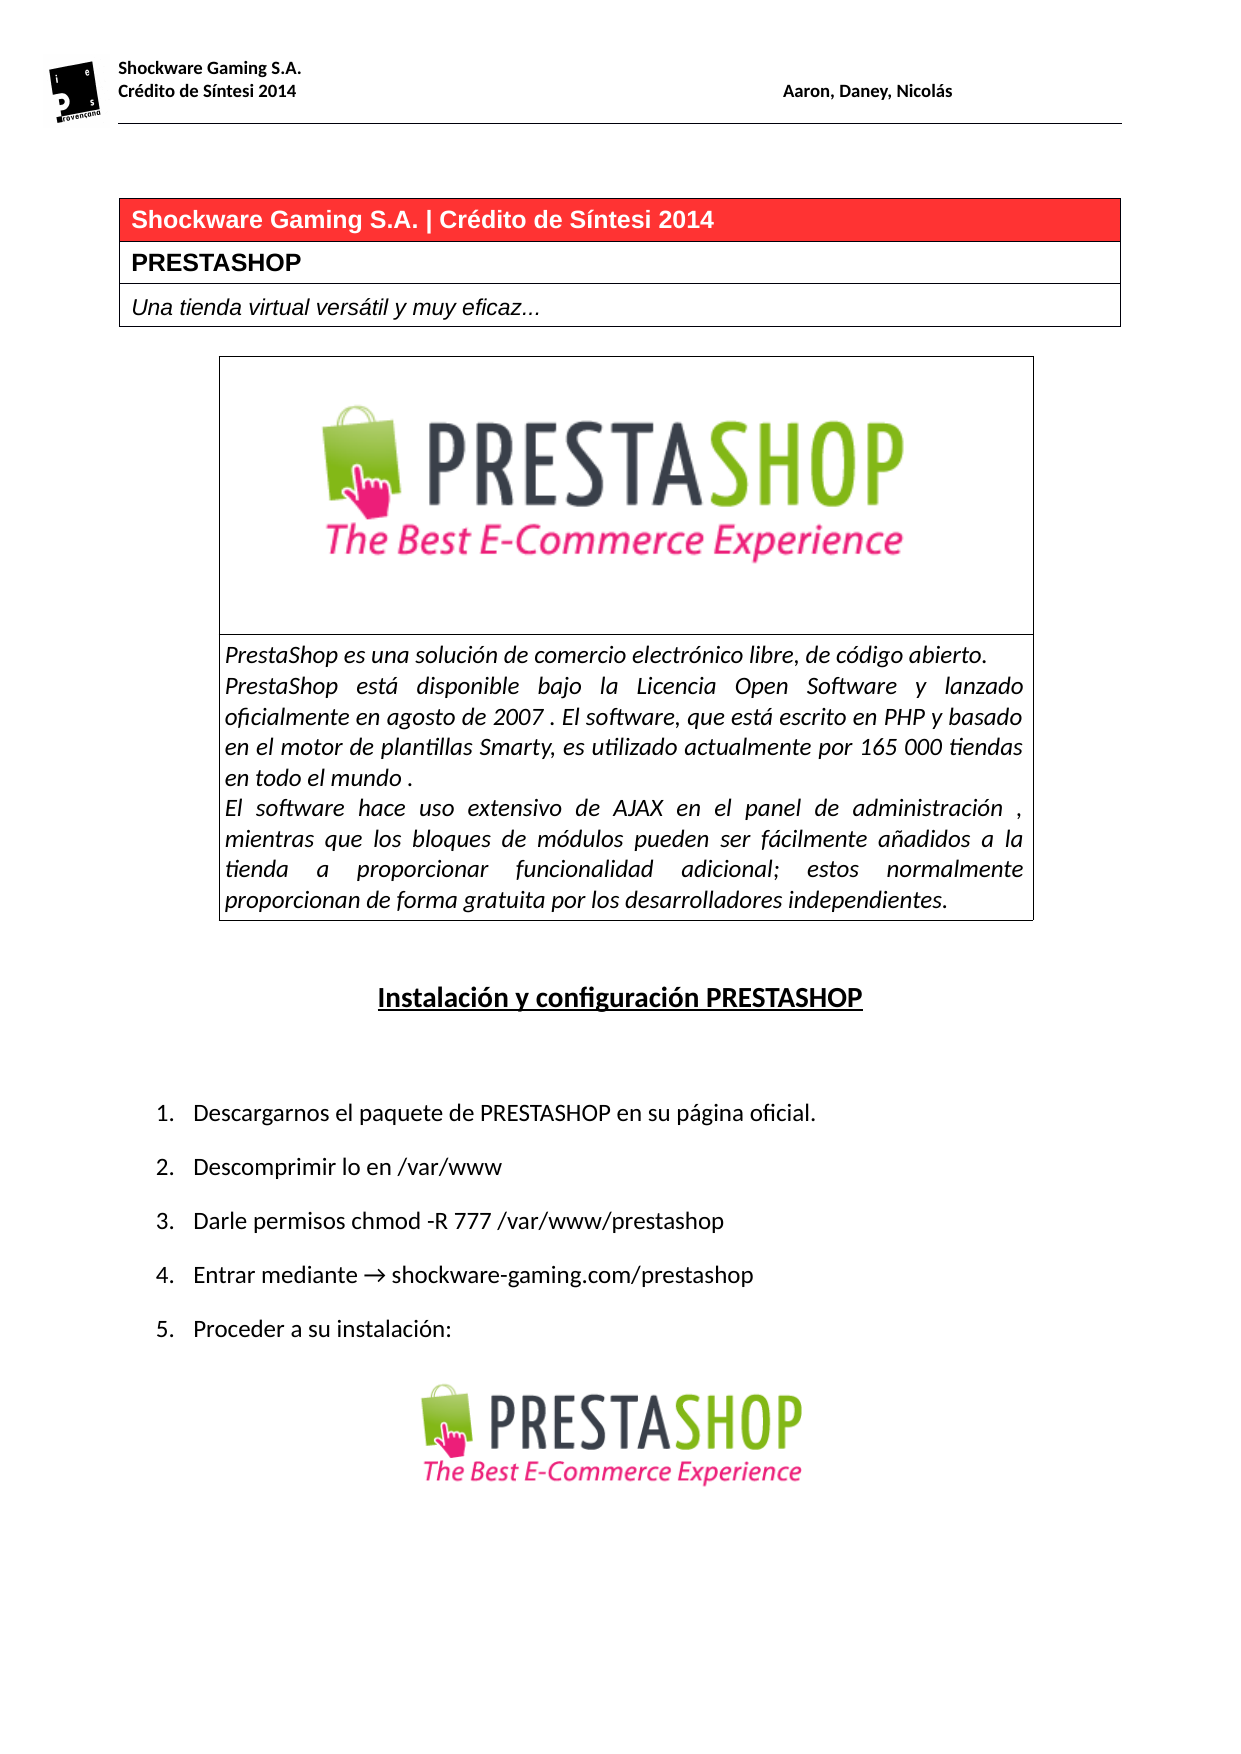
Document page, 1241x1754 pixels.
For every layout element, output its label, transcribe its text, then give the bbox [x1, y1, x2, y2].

table_cell PrestaShop es una solución de comercio electrónico libre, de código abierto. PrestaShop está disponible bajo la Licencia Open Software y lanzado oficialmente en agosto de 2007 . El software, que está escrito en PHP y basado en el motor de plantillas Smarty, es utilizado actualmente por 165 000 tiendas en todo el mundo . El software hace uso extensivo de AJAX en el panel de administración , mientras que los bloques de módulos pueden ser fácilmente añadidos a la tienda a proporcionar funcionalidad adicional; estos normalmente proporcionan de forma gratuita por los desarrolladores independientes. [220, 635, 1033, 920]
picture [43, 54, 110, 128]
table_cell Una tienda virtual versátil y muy eficaz... [120, 284, 1120, 326]
picture [284, 361, 968, 598]
list Darle permisos chmod -R 777 /var/www/prestashop [156, 1206, 1122, 1236]
list Entrar mediante → shockware-gaming.com/prestashop [156, 1259, 1122, 1290]
picture [396, 1356, 844, 1509]
list Descargarnos el paquete de PRESTASHOP en su página oficial. [156, 1097, 1122, 1128]
table_header [220, 357, 1033, 597]
list Proceder a su instalación: [156, 1314, 1122, 1344]
list Descomprimir lo en /var/www [156, 1151, 1122, 1182]
text Instalación y configuración PRESTASHOP [118, 979, 1122, 1015]
table_header [220, 598, 1033, 634]
table_cell PRESTASHOP [120, 242, 1120, 283]
table_header Shockware Gaming S.A. | Crédito de Síntesi 2014 [120, 199, 1120, 241]
